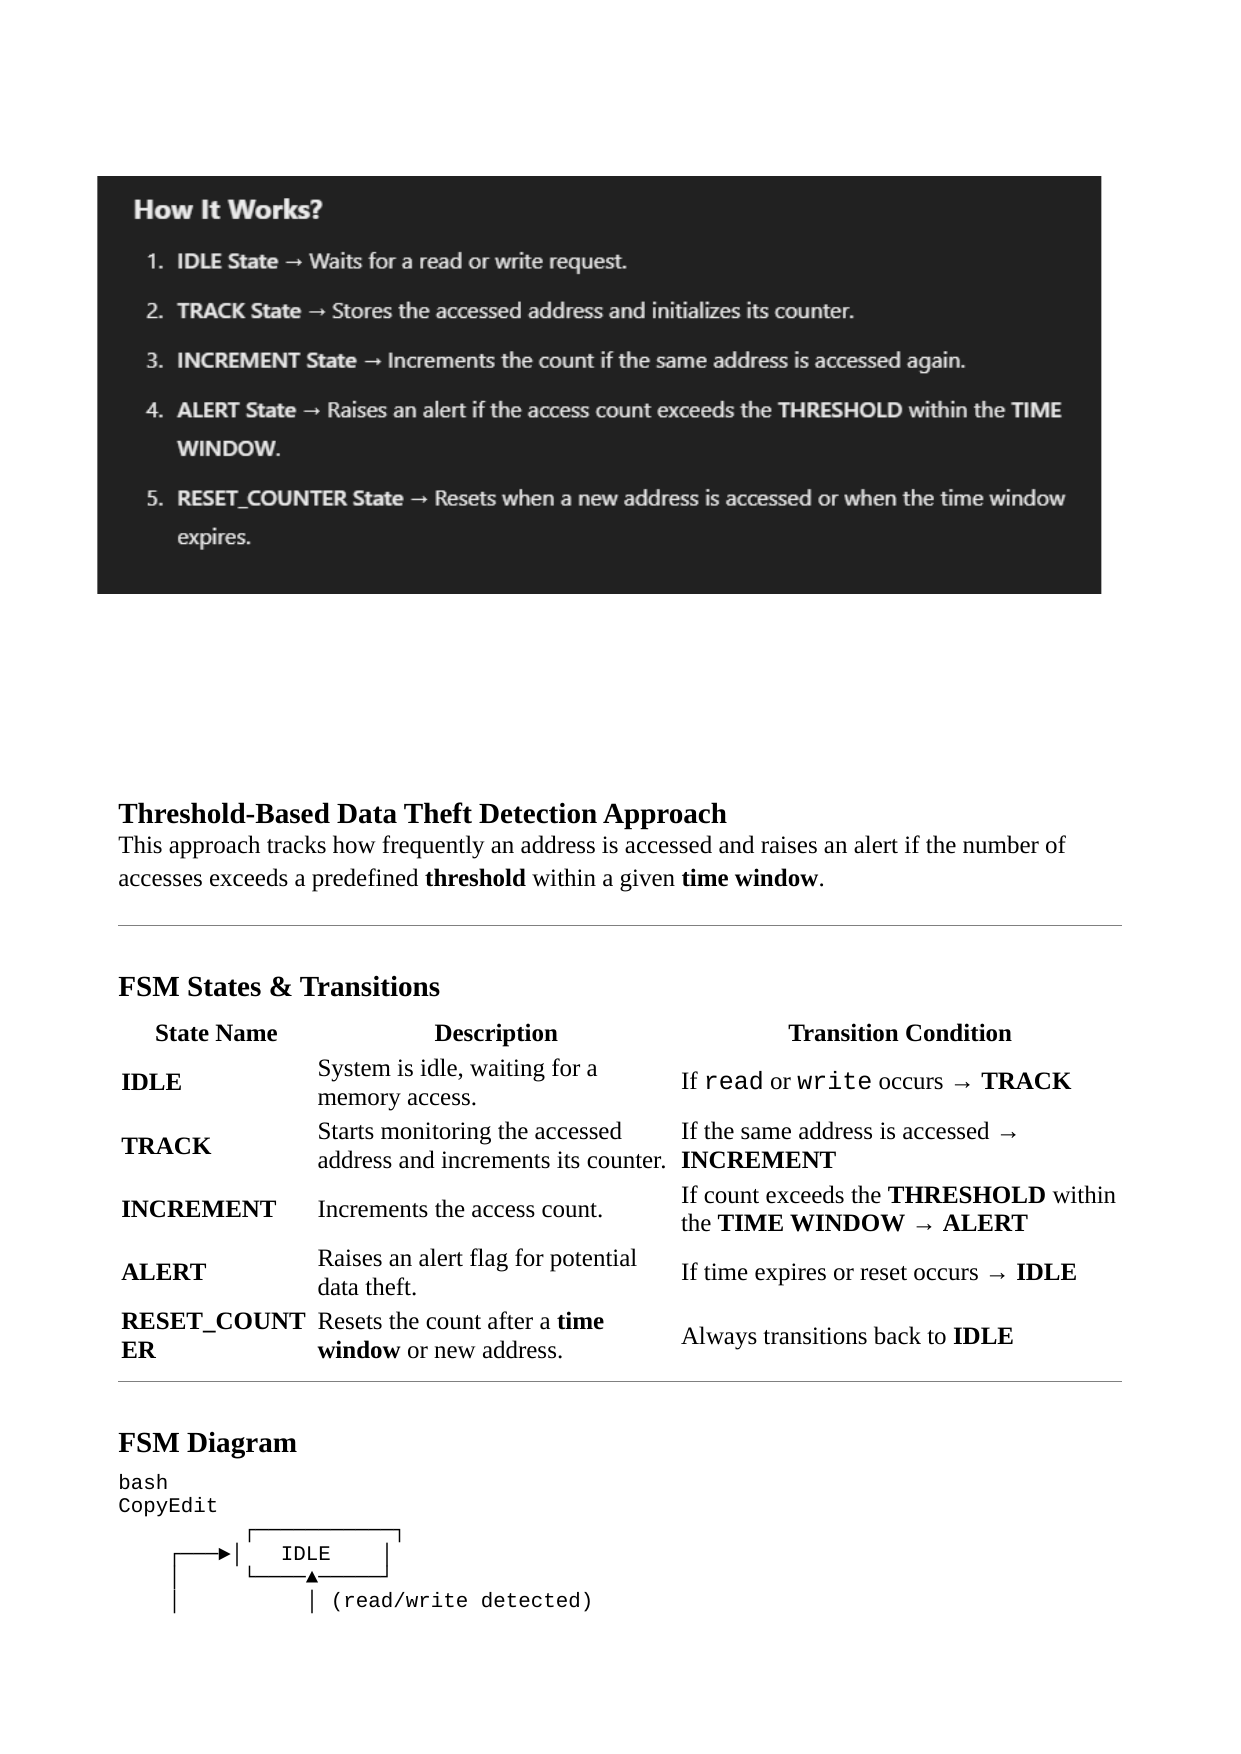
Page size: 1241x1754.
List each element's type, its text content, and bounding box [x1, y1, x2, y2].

table_header State Name [118, 1016, 314, 1050]
table_cell If read or write occurs → TRACK [678, 1050, 1122, 1113]
table_cell INCREMENT [118, 1177, 314, 1240]
table_cell System is idle, waiting for a memory access. [314, 1050, 678, 1113]
table_cell Always transitions back to IDLE [678, 1304, 1122, 1367]
text │ └────▲─────┘ [118, 1566, 1122, 1590]
text │ │ (read/write detected) [175, 1590, 311, 1613]
table_cell IDLE [118, 1050, 314, 1113]
subtitle Threshold-Based Data Theft Detection Approach [118, 796, 1122, 830]
table_cell ALERT [118, 1240, 314, 1303]
text ┌───────────┐ [118, 1519, 1122, 1543]
table_header Transition Condition [678, 1016, 1122, 1050]
table_cell Starts monitoring the accessed address and increments its counter. [314, 1114, 678, 1177]
table_cell RESET_COUNTER [118, 1304, 314, 1367]
text This approach tracks how frequently an address is accessed and raises an alert if the number of accesses exceeds a predefined threshold within a given time window. [118, 830, 1122, 892]
subtitle FSM Diagram [118, 1426, 1122, 1459]
text ┌───►│ IDLE │ [237, 1543, 386, 1566]
table_cell If time expires or reset occurs → IDLE [678, 1240, 1122, 1303]
table_cell If the same address is accessed → INCREMENT [678, 1114, 1122, 1177]
table_cell Raises an alert flag for potential data theft. [314, 1240, 678, 1303]
text CopyEdit [118, 1495, 1122, 1519]
text ┌───►│ IDLE │ [118, 1543, 236, 1566]
table_cell TRACK [118, 1114, 314, 1177]
table_cell Resets the count after a time window or new address. [314, 1304, 678, 1367]
text │ │ (read/write detected) [312, 1590, 1122, 1613]
text bash [118, 1472, 1122, 1495]
subtitle FSM States & Transitions [118, 969, 1122, 1003]
text ┌───►│ IDLE │ [387, 1543, 1122, 1566]
table_cell Increments the access count. [314, 1177, 678, 1240]
table_header Description [314, 1016, 678, 1050]
picture [97, 176, 1102, 594]
text │ │ (read/write detected) [118, 1590, 174, 1613]
table_cell If count exceeds the THRESHOLD within the TIME WINDOW → ALERT [678, 1177, 1122, 1240]
